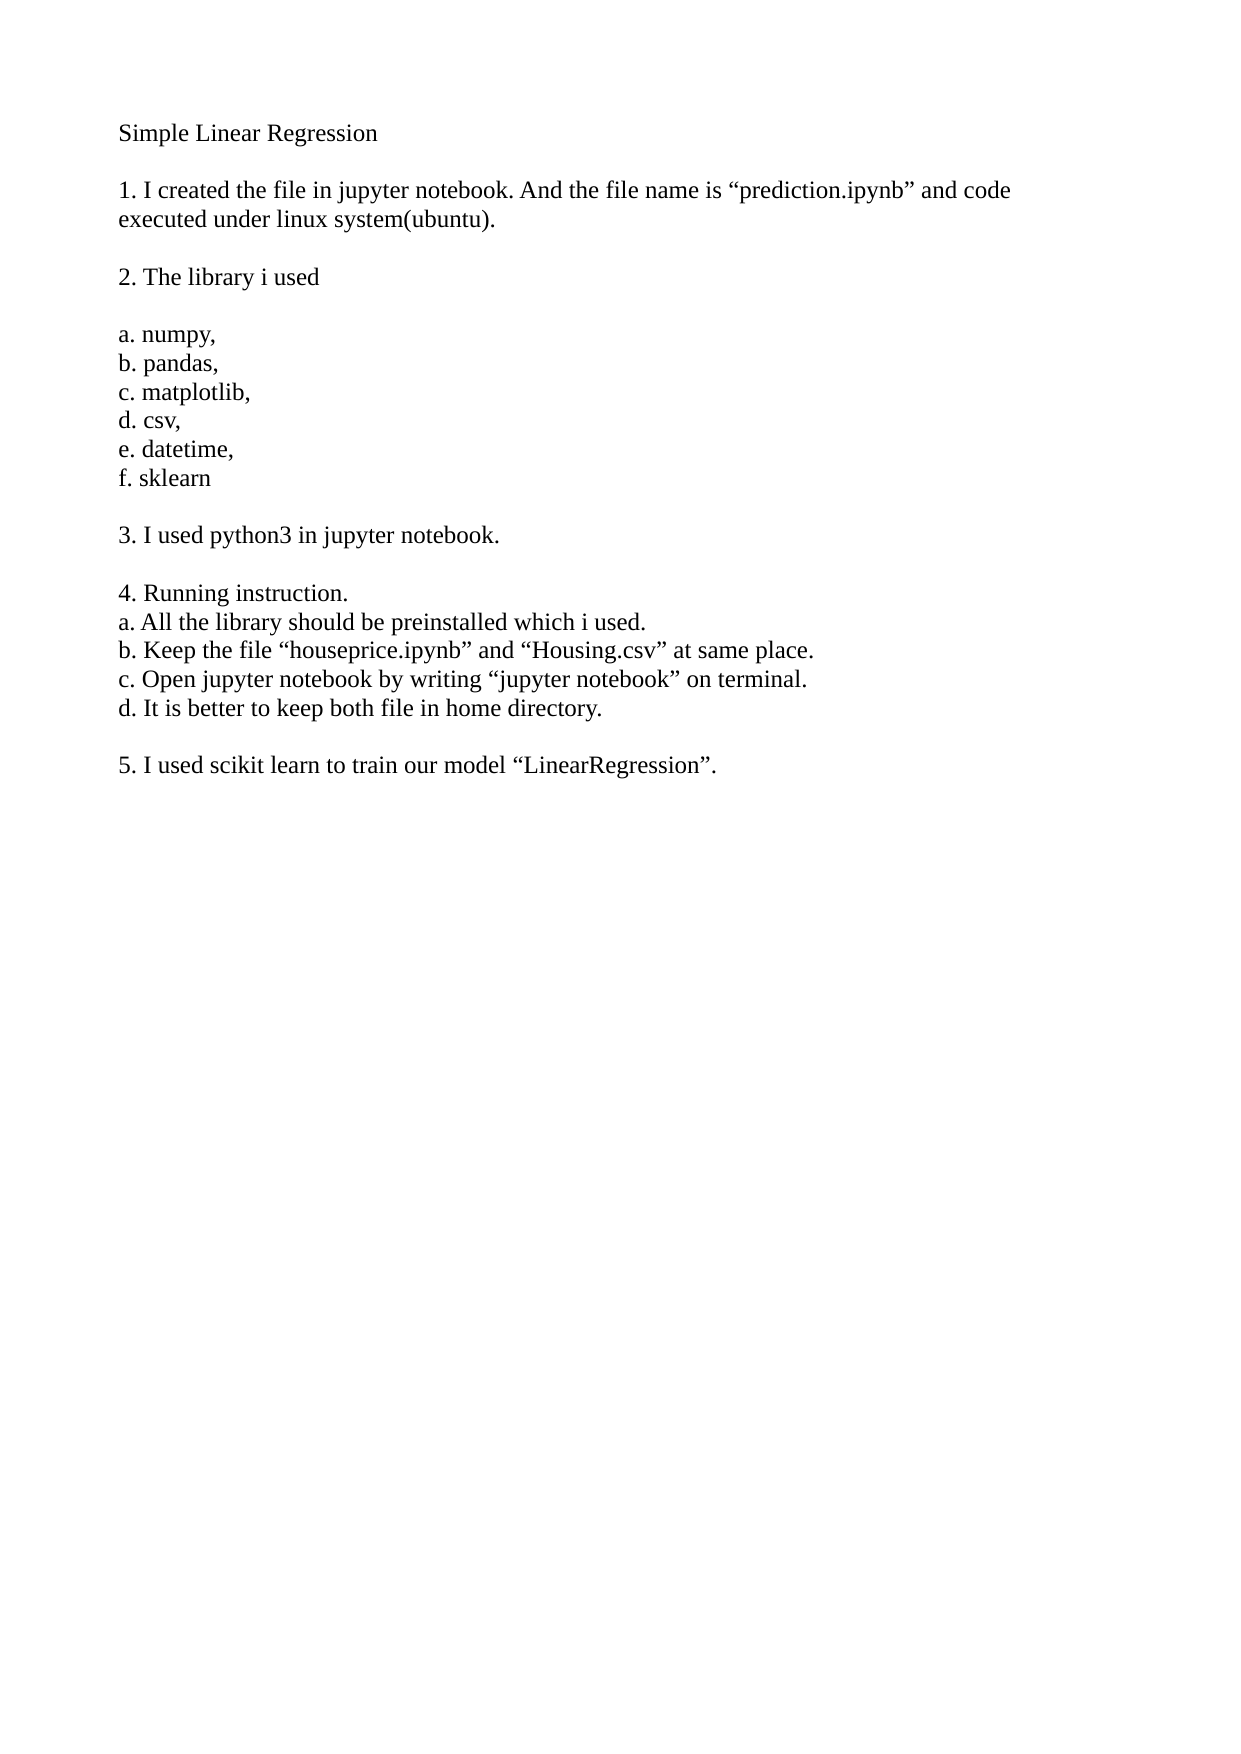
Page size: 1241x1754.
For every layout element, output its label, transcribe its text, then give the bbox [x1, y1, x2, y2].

text c. matplotlib, [118, 377, 1122, 406]
text Simple Linear Regression [118, 118, 1122, 147]
text 3. I used python3 in jupyter notebook. [118, 521, 1122, 549]
text e. datetime, [118, 434, 1122, 463]
text d. It is better to keep both file in home directory. [118, 693, 1122, 722]
text b. Keep the file “houseprice.ipynb” and “Housing.csv” at same place. [118, 636, 1122, 664]
text a. All the library should be preinstalled which i used. [118, 607, 1122, 636]
text b. pandas, [118, 348, 1122, 377]
text c. Open jupyter notebook by writing “jupyter notebook” on terminal. [118, 664, 1122, 693]
text f. sklearn [118, 463, 1122, 492]
text 5. I used scikit learn to train our model “LinearRegression”. [118, 751, 1122, 779]
text 4. Running instruction. [118, 578, 1122, 607]
text d. csv, [118, 406, 1122, 434]
text a. numpy, [118, 319, 1122, 348]
text 2. The library i used [118, 262, 1122, 291]
text executed under linux system(ubuntu). [118, 204, 1122, 233]
text 1. I created the file in jupyter notebook. And the file name is “prediction.ipynb” and code [118, 176, 1122, 204]
